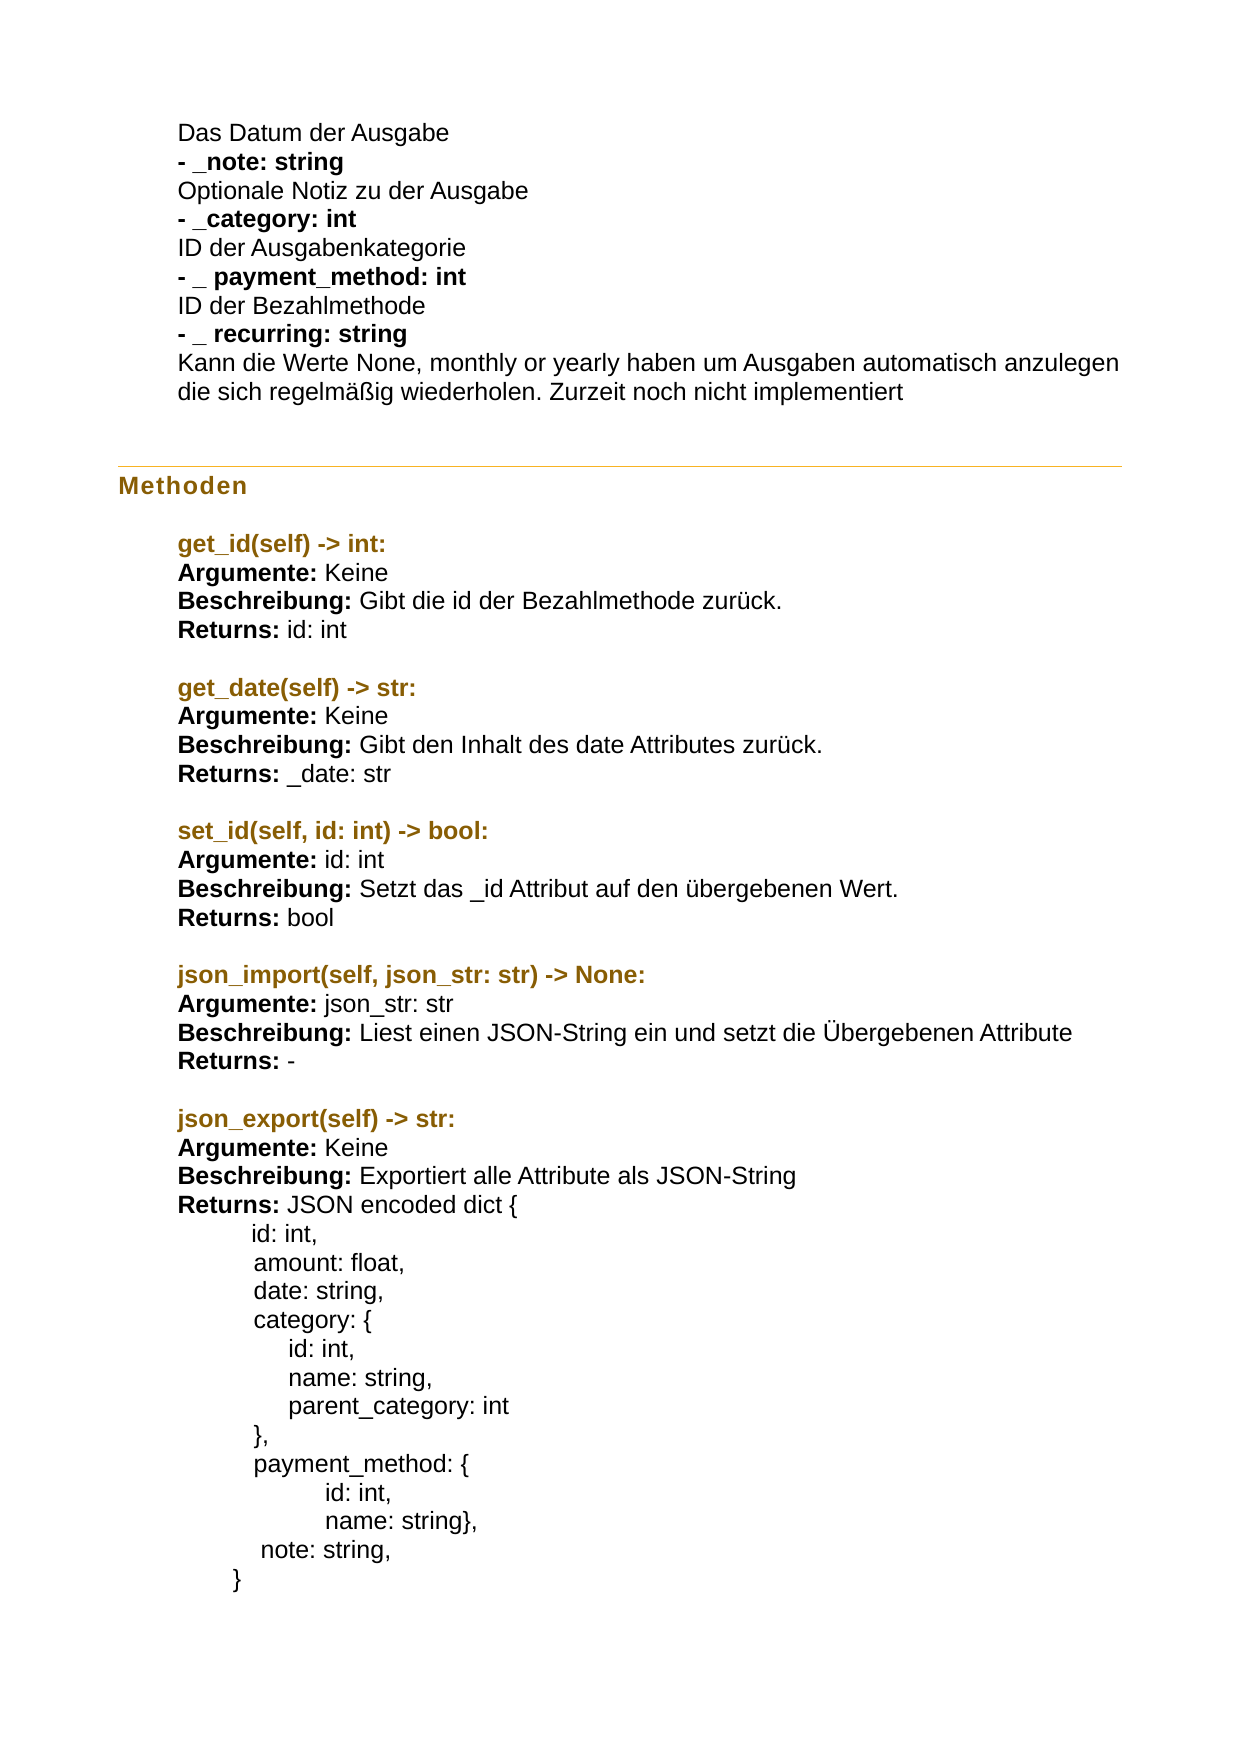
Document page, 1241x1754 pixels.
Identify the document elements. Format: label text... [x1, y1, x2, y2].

list date: string, [177, 1276, 1122, 1305]
list note: string, [177, 1535, 1122, 1564]
list ID der Bezahlmethode [177, 291, 1122, 319]
list ID der Ausgabenkategorie [177, 233, 1122, 262]
list set_id(self, id: int) -> bool: [177, 816, 1122, 845]
list Returns: JSON encoded dict { [177, 1190, 1122, 1219]
list name: string}, [177, 1506, 1122, 1535]
list Kann die Werte None, monthly or yearly haben um Ausgaben automatisch anzulegen die sich regelmäßig wiederholen. Zurzeit noch nicht implementiert [177, 348, 1122, 406]
list Beschreibung: Gibt die id der Bezahlmethode zurück. [177, 586, 1122, 615]
list Das Datum der Ausgabe [177, 118, 1122, 147]
list parent_category: int [177, 1391, 1122, 1420]
list payment_method: { [177, 1449, 1122, 1478]
list Beschreibung: Exportiert alle Attribute als JSON-String [177, 1161, 1122, 1190]
list Beschreibung: Liest einen JSON-String ein und setzt die Übergebenen Attribute [177, 1018, 1122, 1046]
list Returns: _date: str [177, 759, 1122, 788]
list json_import(self, json_str: str) -> None: [177, 960, 1122, 989]
list id: int, [177, 1219, 1122, 1248]
subtitle Methoden [118, 467, 1122, 500]
list - _ payment_method: int [177, 262, 1122, 291]
list Beschreibung: Setzt das _id Attribut auf den übergebenen Wert. [177, 874, 1122, 903]
list get_id(self) -> int: [177, 529, 1122, 558]
list Argumente: Keine [177, 1133, 1122, 1161]
list category: { [177, 1305, 1122, 1334]
list Argumente: id: int [177, 845, 1122, 874]
list } [177, 1564, 1122, 1593]
list - _note: string [177, 147, 1122, 176]
list Argumente: Keine [177, 558, 1122, 586]
list amount: float, [177, 1248, 1122, 1276]
list Returns: id: int [177, 615, 1122, 644]
list - _category: int [177, 204, 1122, 233]
list name: string, [177, 1363, 1122, 1391]
list id: int, [177, 1334, 1122, 1363]
list Beschreibung: Gibt den Inhalt des date Attributes zurück. [177, 730, 1122, 759]
list Returns: bool [177, 903, 1122, 931]
list }, [177, 1420, 1122, 1449]
list - _ recurring: string [177, 319, 1122, 348]
list Returns: - [177, 1046, 1122, 1075]
list get_date(self) -> str: [177, 673, 1122, 701]
list Argumente: Keine [177, 701, 1122, 730]
list Optionale Notiz zu der Ausgabe [177, 176, 1122, 204]
list json_export(self) -> str: [177, 1104, 1122, 1133]
list id: int, [177, 1478, 1122, 1506]
list Argumente: json_str: str [177, 989, 1122, 1018]
